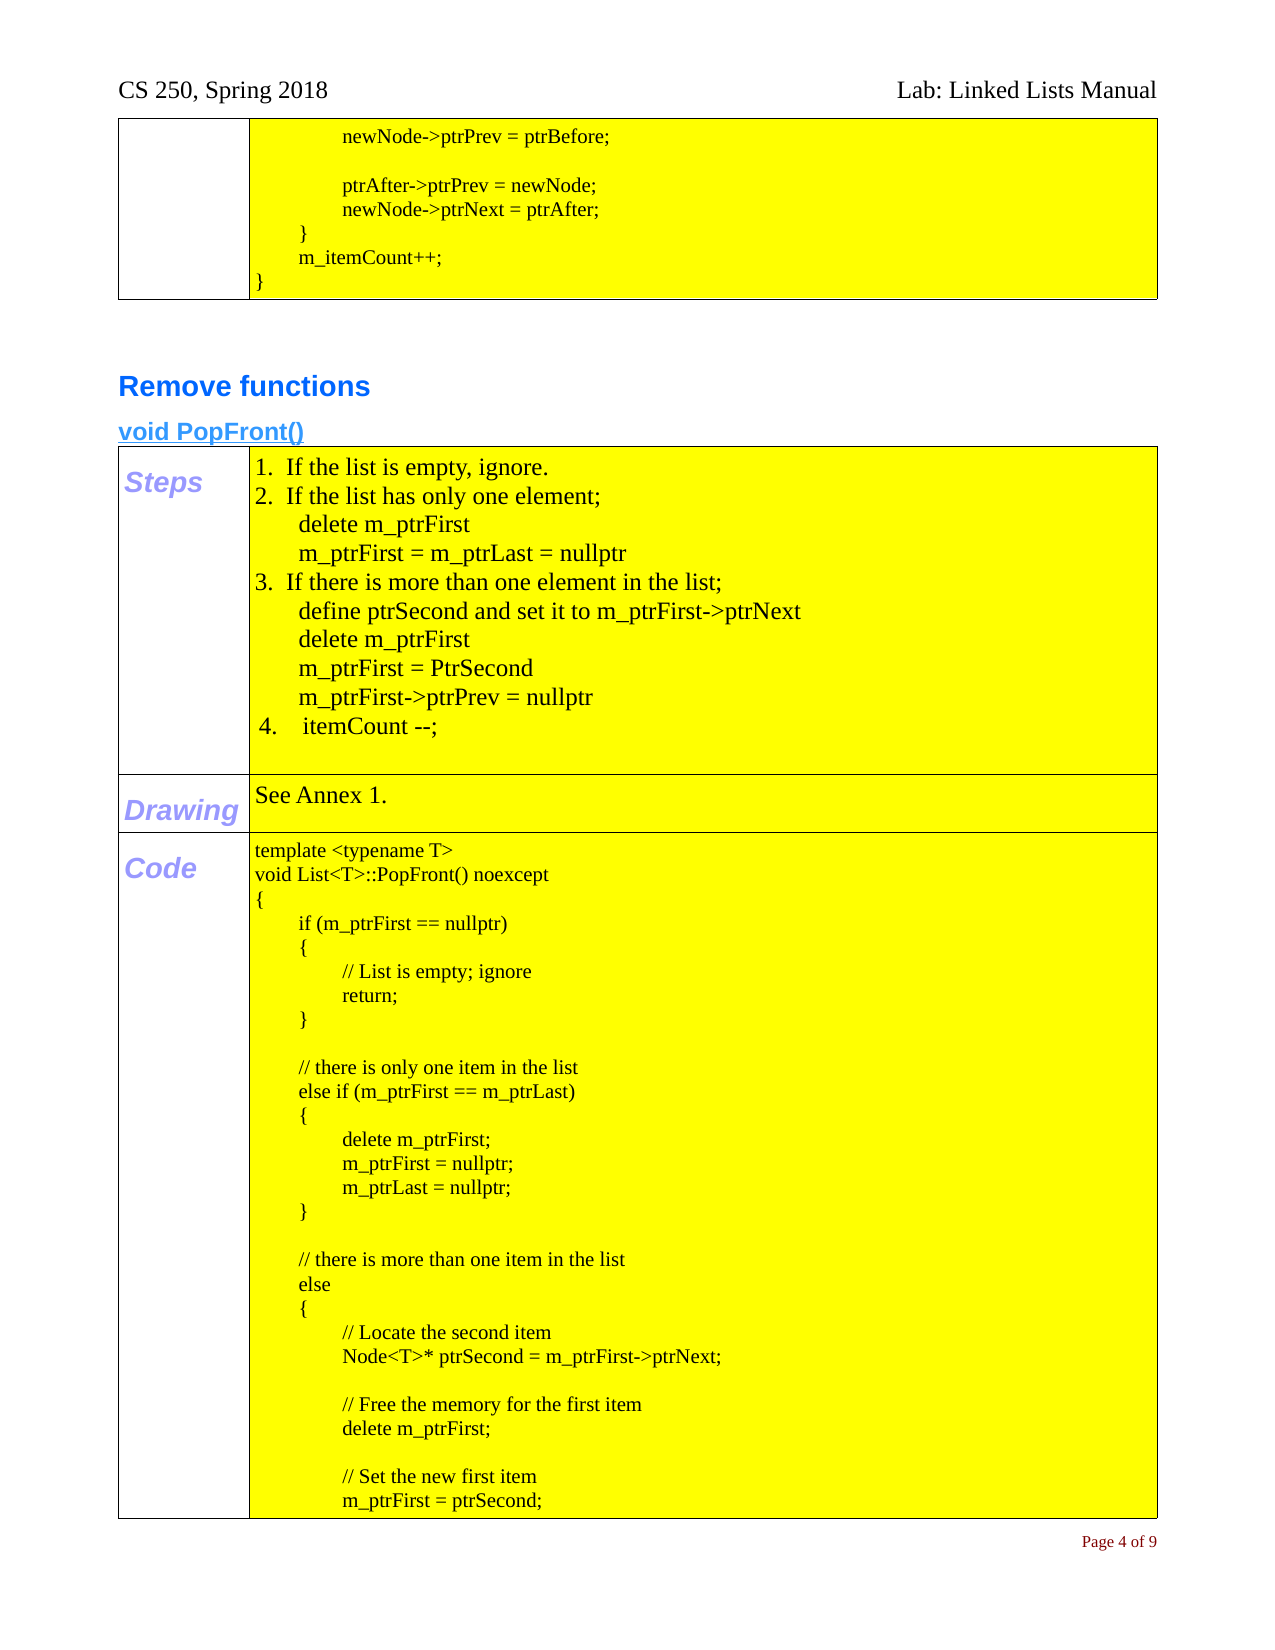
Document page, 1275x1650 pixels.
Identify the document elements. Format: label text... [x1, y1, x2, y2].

table_header 1. If the list is empty, ignore. 2. If the list has only one element; delete m_ptrFirst m_ptrFirst = m_ptrLast = nullptr 3. If there is more than one element in the list; define ptrSecond and set it to m_ptrFirst->ptrNext delete m_ptrFirst m_ptrFirst = PtrSecond m_ptrFirst->ptrPrev = nullptr 4. itemCount --; [250, 447, 1157, 774]
subtitle Remove functions [118, 369, 1157, 402]
table_cell newNode->ptrPrev = ptrBefore; ptrAfter->ptrPrev = newNode; newNode->ptrNext = ptrAfter; } m_itemCount++; } [250, 119, 1157, 298]
table_cell [119, 119, 249, 298]
table_cell Drawing [119, 775, 249, 832]
table_cell Code [119, 833, 249, 1518]
subtitle void PopFront() [118, 417, 1157, 446]
table_cell template <typename T> void List<T>::PopFront() noexcept { if (m_ptrFirst == nullptr) { // List is empty; ignore return; } // there is only one item in the list else if (m_ptrFirst == m_ptrLast) { delete m_ptrFirst; m_ptrFirst = nullptr; m_ptrLast = nullptr; } // there is more than one item in the list else { // Locate the second item Node<T>* ptrSecond = m_ptrFirst->ptrNext; // Free the memory for the first item delete m_ptrFirst; // Set the new first item m_ptrFirst = ptrSecond; [250, 833, 1157, 1518]
table_header Steps [119, 447, 249, 774]
table_cell See Annex 1. [250, 775, 1157, 832]
